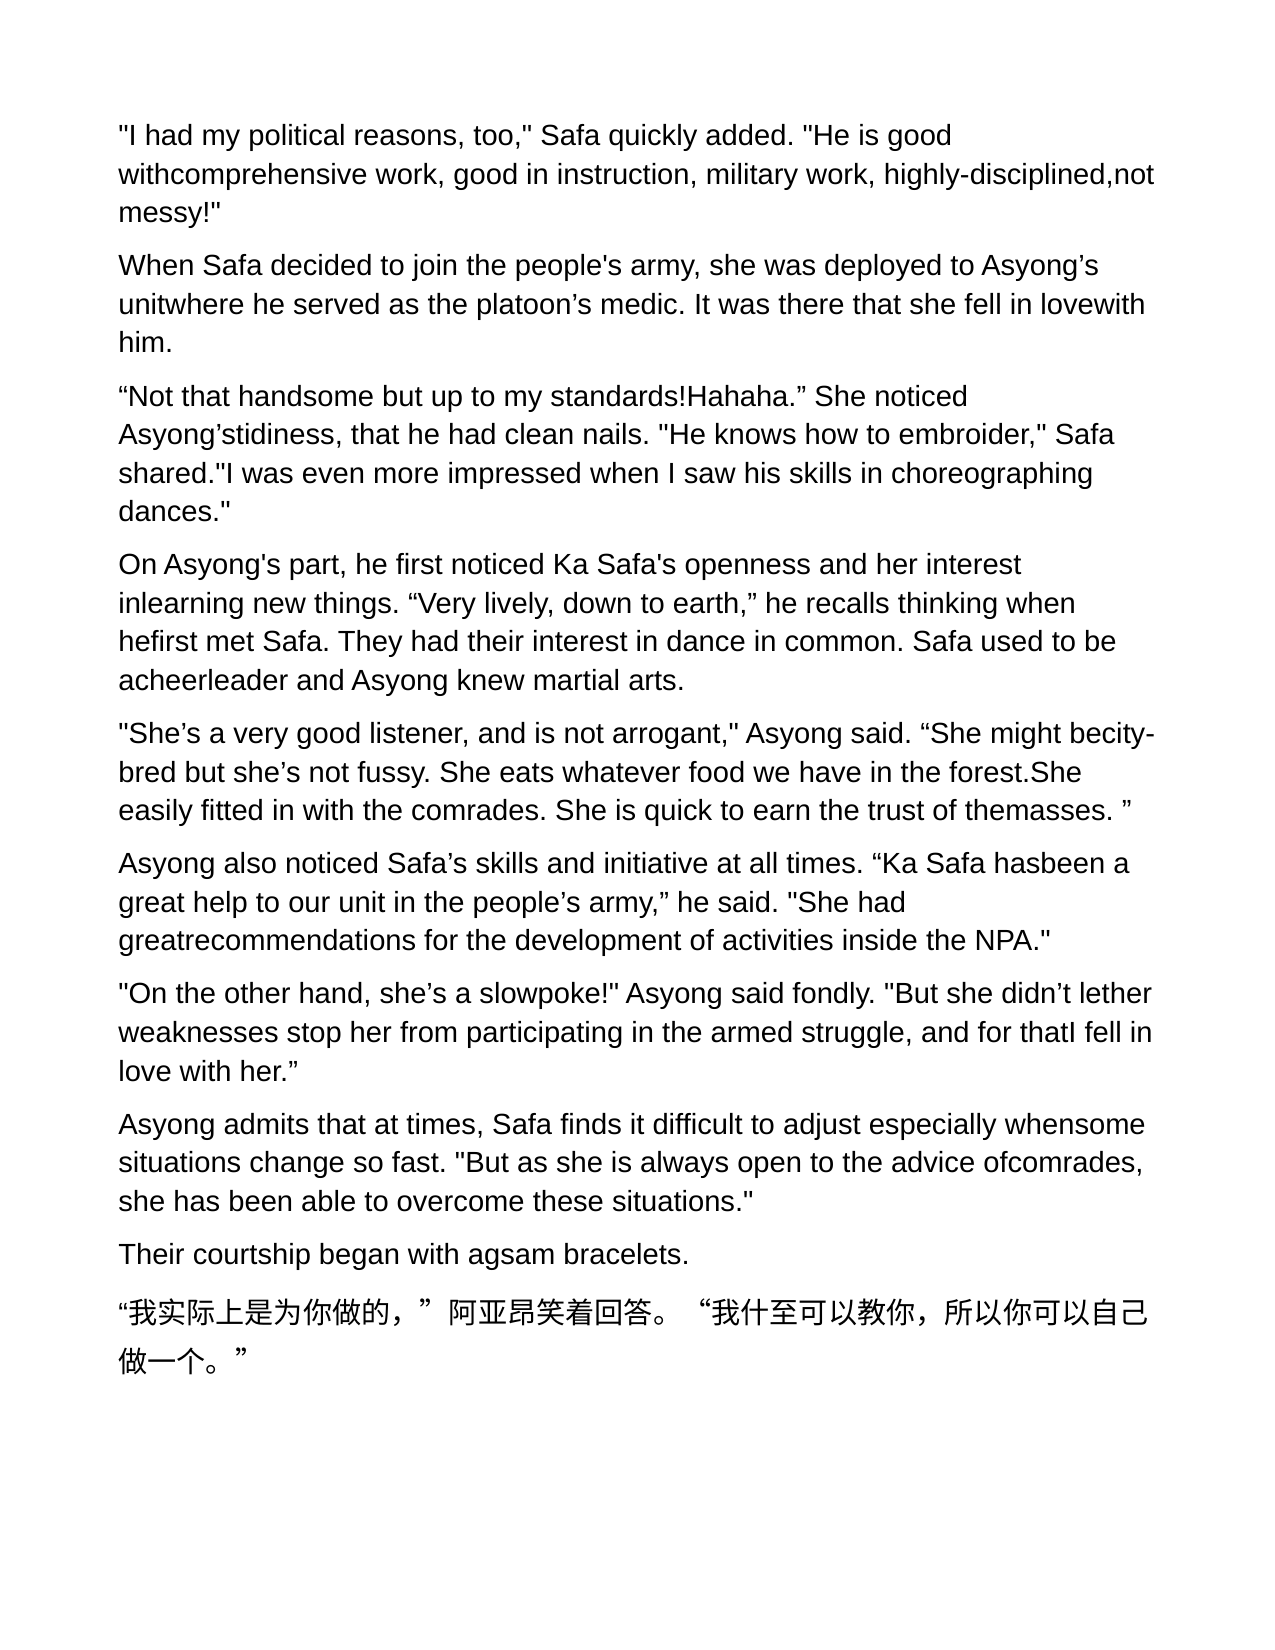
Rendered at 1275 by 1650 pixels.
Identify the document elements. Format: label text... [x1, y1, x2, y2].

text Asyong also noticed Safa’s skills and initiative at all times. “Ka Safa hasbeen a great help to our unit in the people’s army,” he said. "She had greatrecommendations for the development of activities inside the NPA." [118, 846, 1157, 957]
text “Not that handsome but up to my standards!Hahaha.” She noticed Asyong’stidiness, that he had clean nails. "He knows how to embroider," Safa shared."I was even more impressed when I saw his skills in choreographing dances." [118, 378, 1157, 528]
text On Asyong's part, he first noticed Ka Safa's openness and her interest inlearning new things. “Very lively, down to earth,” he recalls thinking when hefirst met Safa. They had their interest in dance in common. Safa used to be acheerleader and Asyong knew martial arts. [118, 547, 1157, 696]
text "On the other hand, she’s a slowpoke!" Asyong said fondly. "But she didn’t lether weaknesses stop her from participating in the armed struggle, and for thatI fell in love with her.” [118, 976, 1157, 1087]
text Their courtship began with agsam bracelets. [118, 1237, 1157, 1270]
text When Safa decided to join the people's army, she was deployed to Asyong’s unitwhere he served as the platoon’s medic. It was there that she fell in lovewith him. [118, 248, 1157, 359]
text Asyong admits that at times, Safa finds it difficult to adjust especially whensome situations change so fast. "But as she is always open to the advice ofcomrades, she has been able to overcome these situations." [118, 1107, 1157, 1217]
text "I had my political reasons, too," Safa quickly added. "He is good withcomprehensive work, good in instruction, military work, highly-disciplined,not messy!" [118, 118, 1157, 229]
text “我实际上是为你做的，”阿亚昂笑着回答。“我什至可以教你，所以你可以自己做一个。” [118, 1290, 1157, 1381]
text "She’s a very good listener, and is not arrogant," Asyong said. “She might becity-bred but she’s not fussy. She eats whatever food we have in the forest.She easily fitted in with the comrades. She is quick to earn the trust of themasses. ” [118, 716, 1157, 827]
